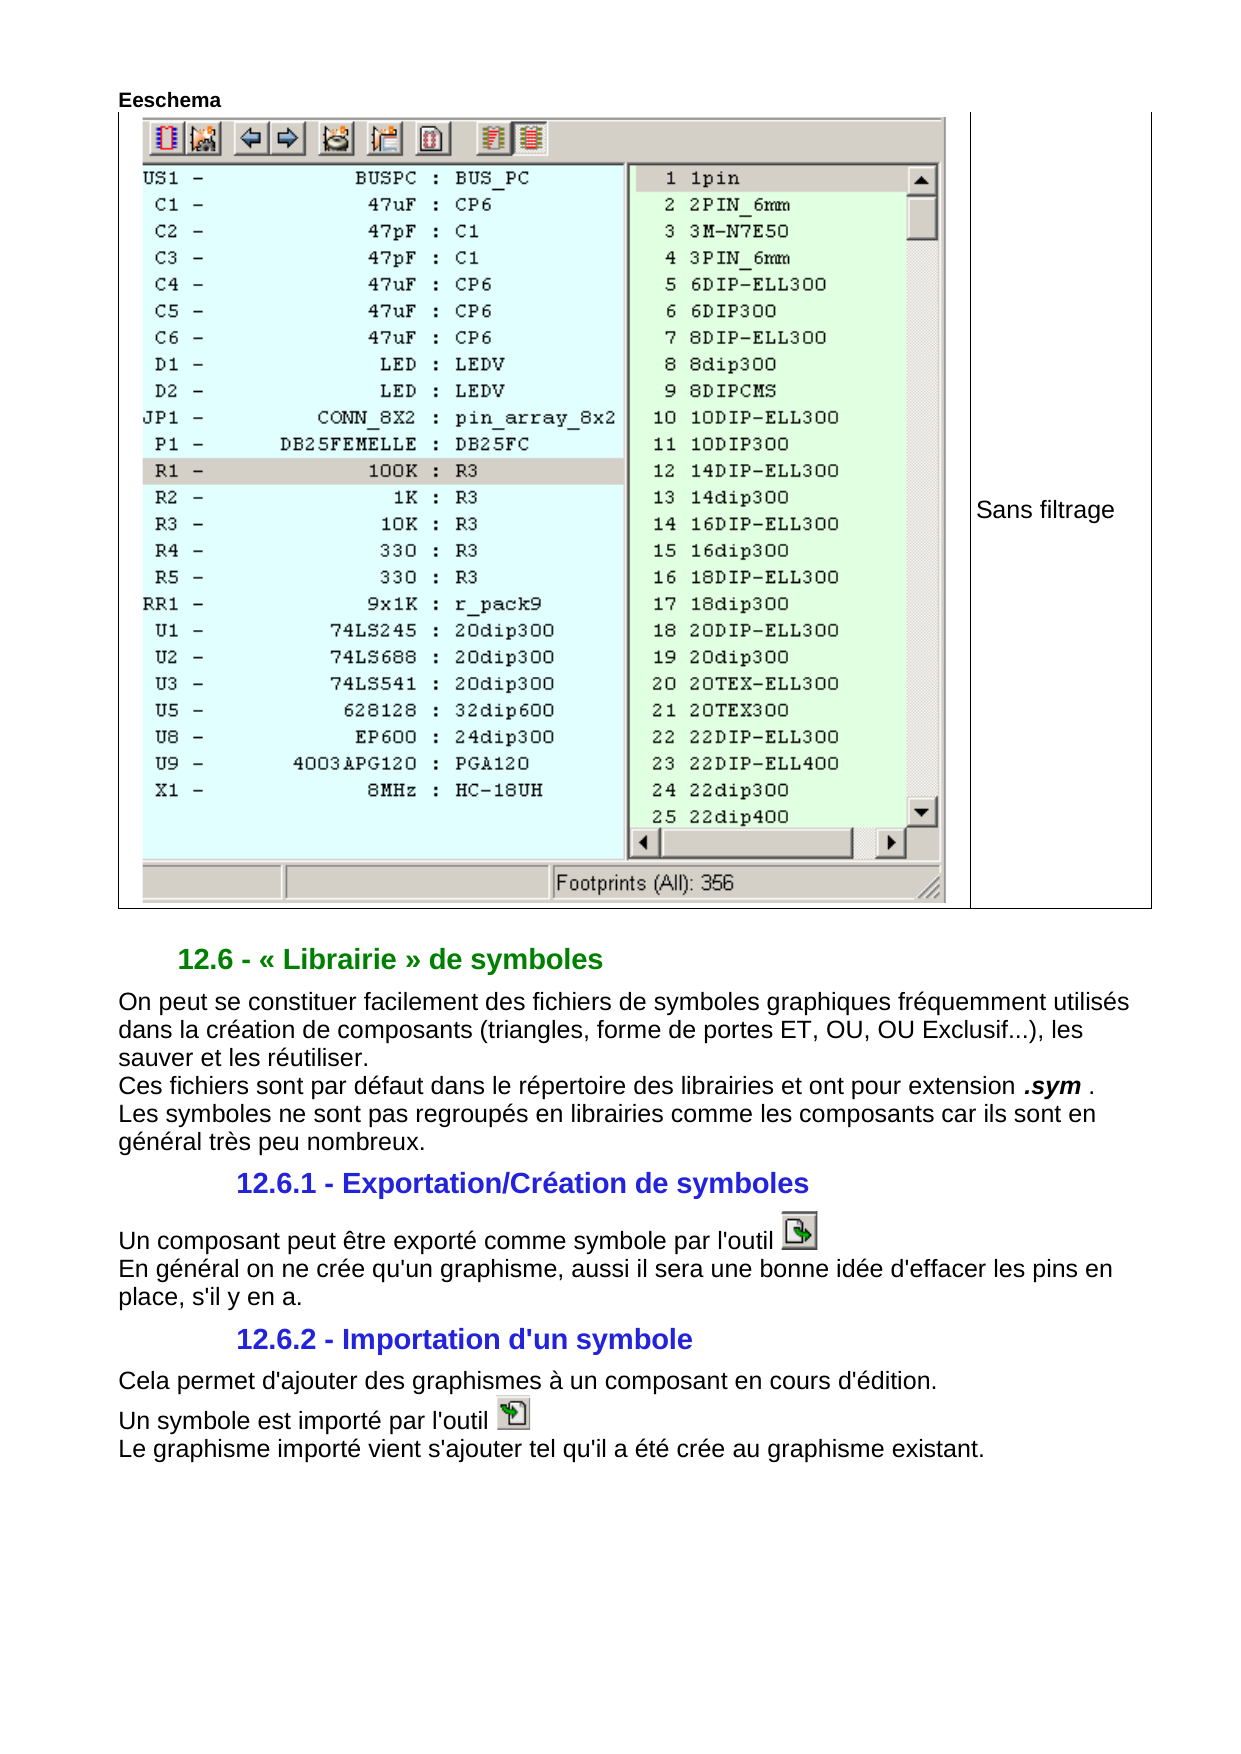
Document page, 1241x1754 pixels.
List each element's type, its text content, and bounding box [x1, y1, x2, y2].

text En général on ne crée qu'un graphisme, aussi il sera une bonne idée d'effacer les pins en place, s'il y en a. [118, 1255, 1152, 1311]
text Cela permet d'ajouter des graphismes à un composant en cours d'édition. [118, 1367, 1152, 1395]
text Ces fichiers sont par défaut dans le répertoire des librairies et ont pour extension .sym . [118, 1072, 1152, 1100]
text Les symboles ne sont pas regroupés en librairies comme les composants car ils sont en général très peu nombreux. [118, 1100, 1152, 1156]
table_cell Sans filtrage [971, 112, 1151, 908]
text Un composant peut être exporté comme symbole par l'outil [118, 1212, 1152, 1255]
text On peut se constituer facilement des fichiers de symboles graphiques fréquemment utilisés dans la création de composants (triangles, forme de portes ET, OU, OU Exclusif...), les sauver et les réutiliser. [118, 988, 1152, 1072]
picture [781, 1211, 818, 1250]
picture [142, 117, 946, 903]
table_cell [119, 112, 970, 908]
subtitle « Librairie » de symboles [177, 943, 1152, 976]
subtitle Importation d'un symbole [236, 1323, 1152, 1355]
text Un symbole est importé par l'outil [118, 1395, 1152, 1435]
text Le graphisme importé vient s'ajouter tel qu'il a été crée au graphisme existant. [118, 1435, 1152, 1463]
picture [496, 1395, 531, 1430]
subtitle Exportation/Création de symboles [236, 1167, 1152, 1200]
